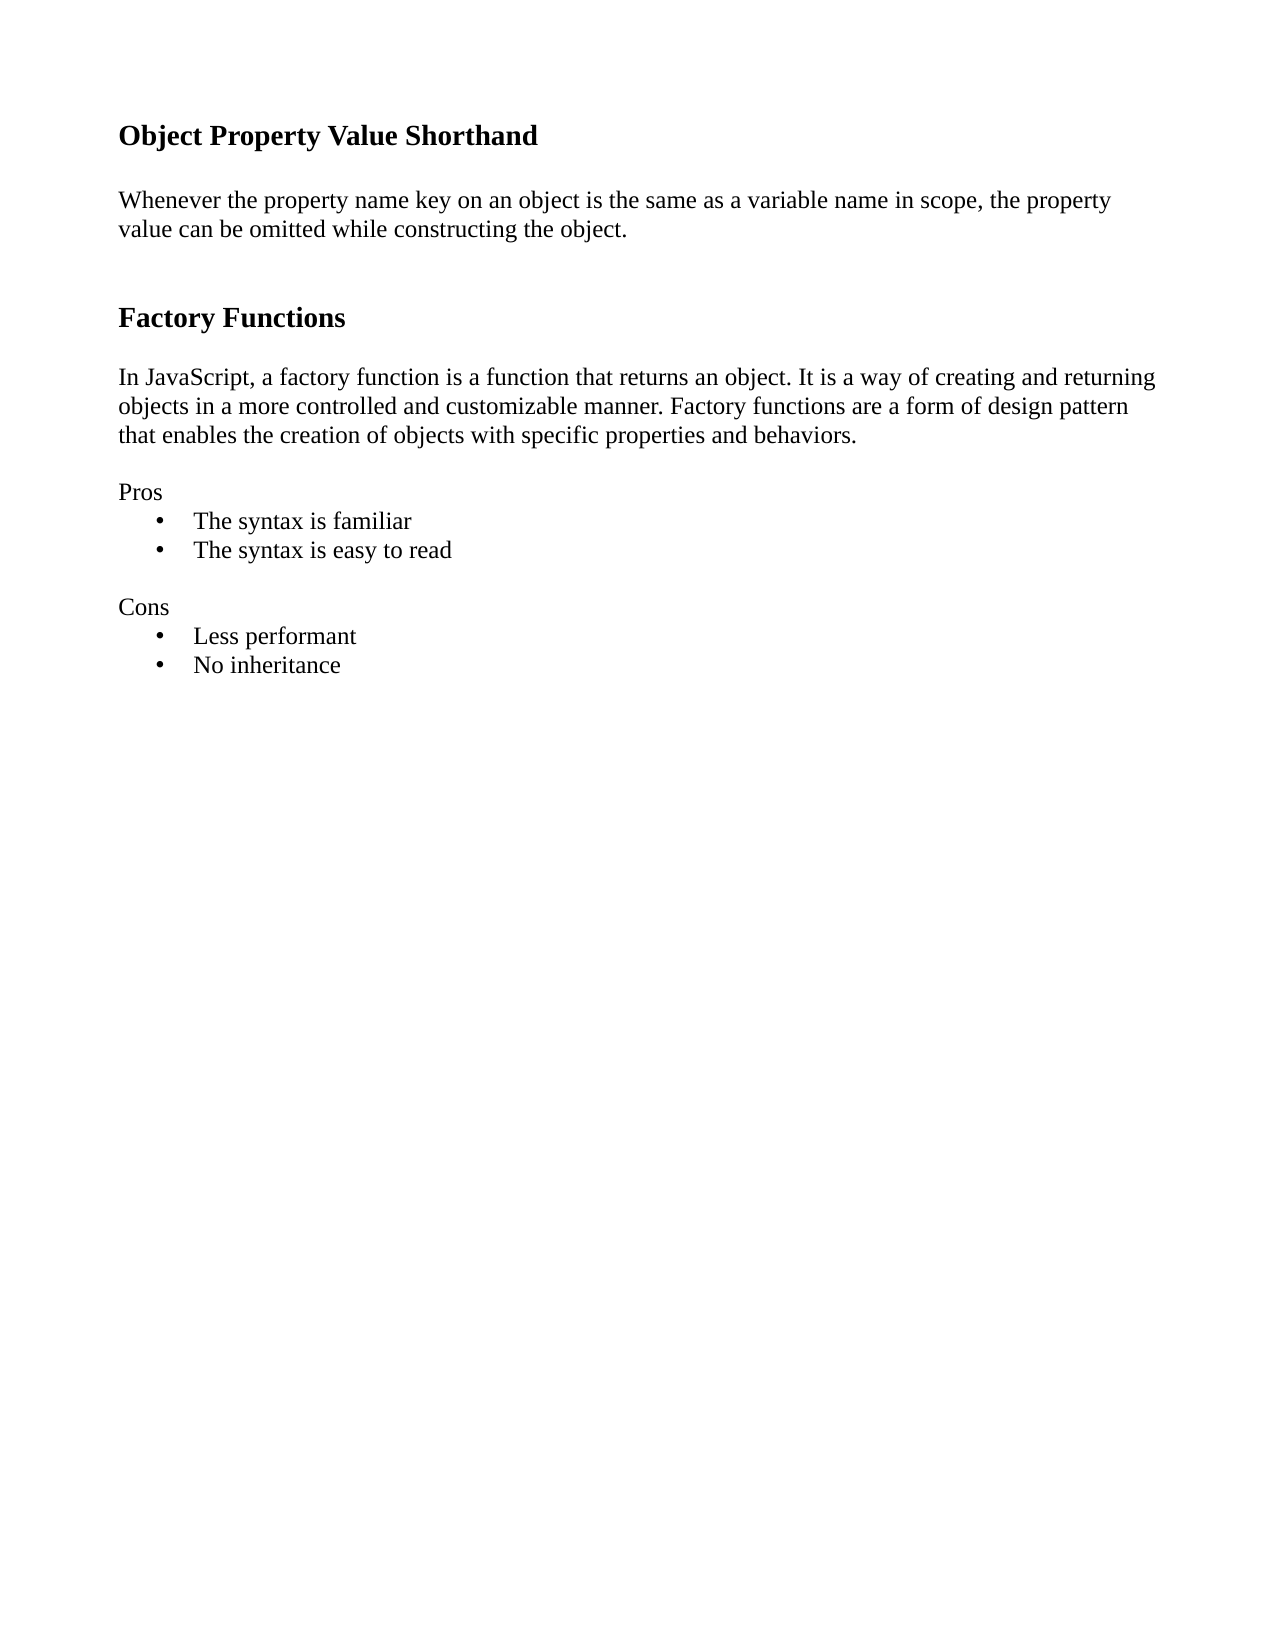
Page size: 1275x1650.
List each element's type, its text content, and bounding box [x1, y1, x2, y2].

text Factory Functions [118, 300, 1157, 334]
text Object Property Value Shorthand [118, 118, 1157, 152]
list The syntax is familiar [156, 506, 1157, 535]
list The syntax is easy to read [156, 535, 1157, 564]
text Whenever the property name key on an object is the same as a variable name in scope, the property value can be omitted while constructing the object. [118, 185, 1157, 243]
text Pros [118, 477, 1157, 506]
text In JavaScript, a factory function is a function that returns an object. It is a way of creating and returning objects in a more controlled and customizable manner. Factory functions are a form of design pattern that enables the creation of objects with specific properties and behaviors. [118, 362, 1157, 449]
list No inheritance [156, 650, 1157, 679]
text Cons [118, 592, 1157, 621]
list Less performant [156, 621, 1157, 650]
